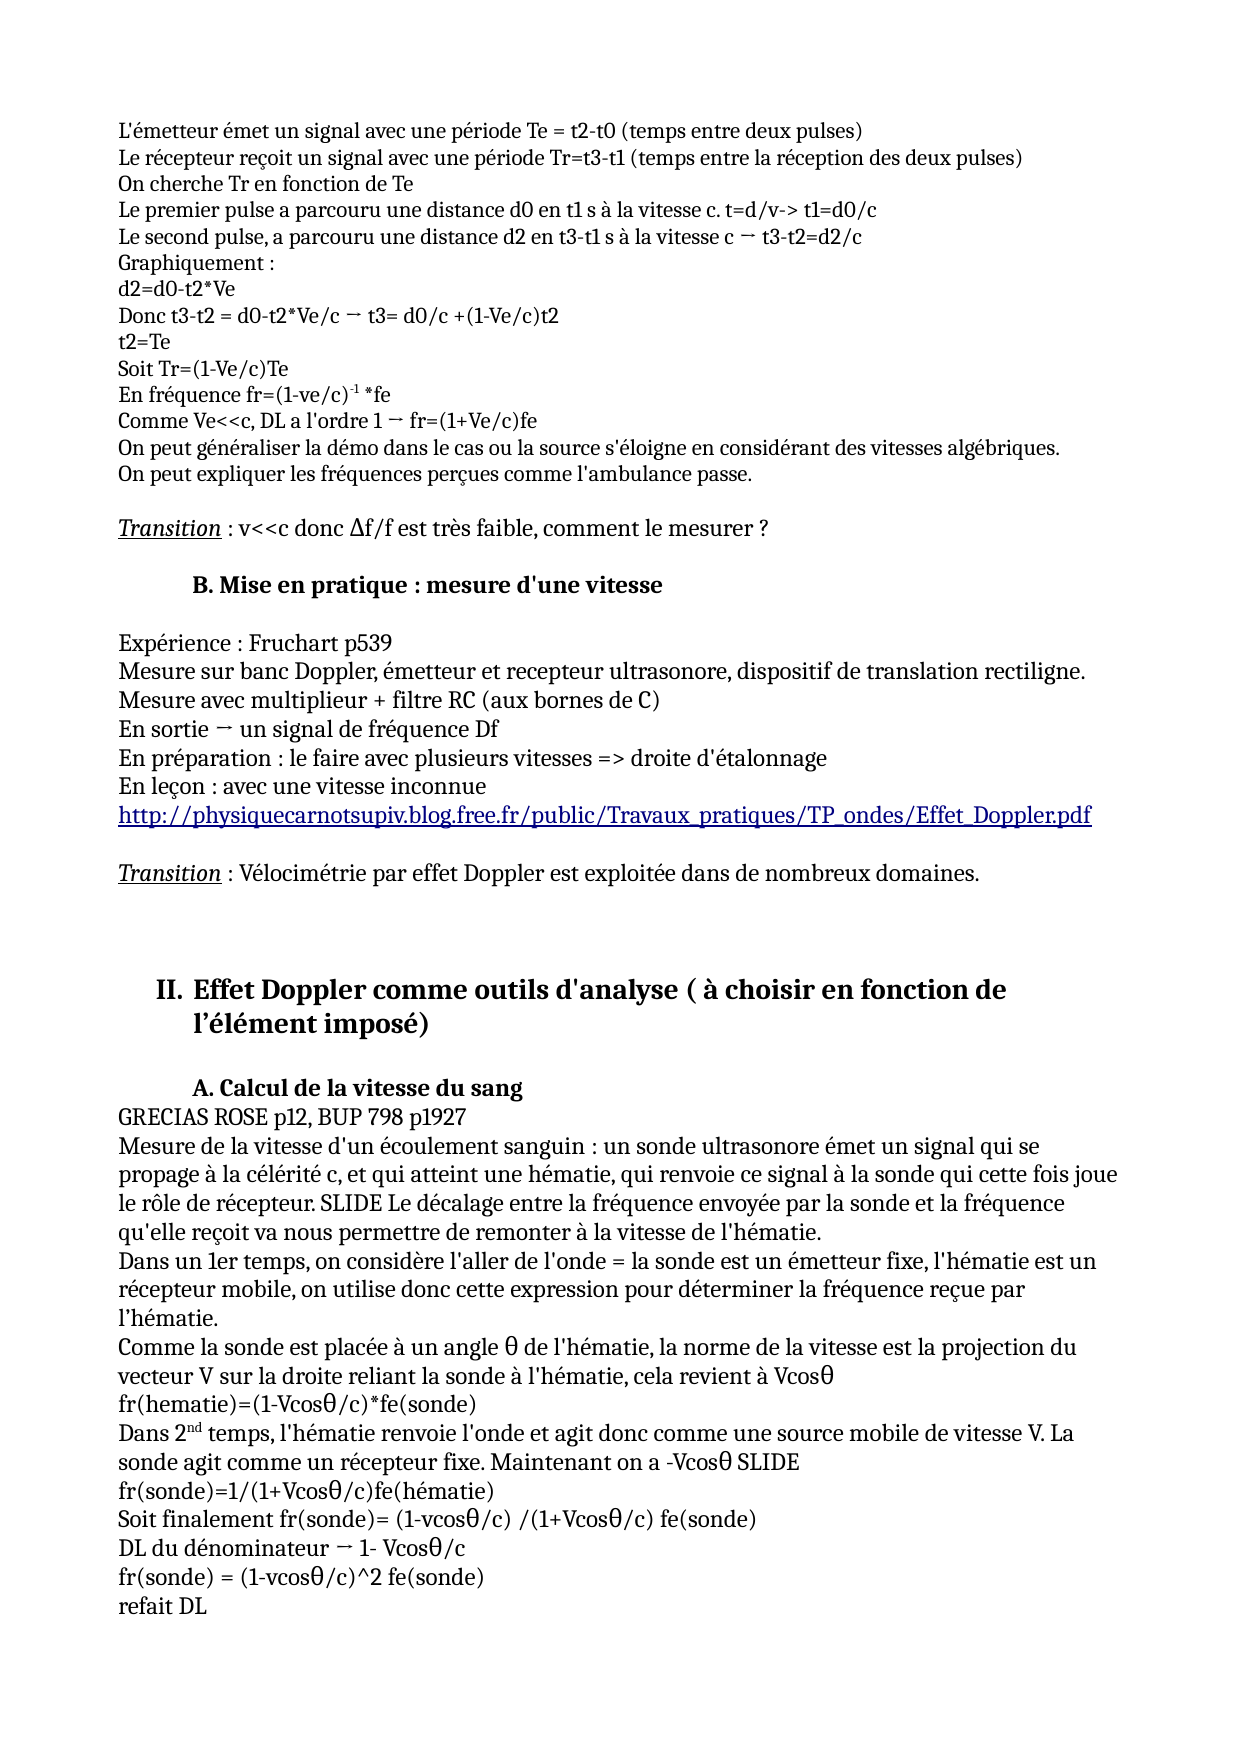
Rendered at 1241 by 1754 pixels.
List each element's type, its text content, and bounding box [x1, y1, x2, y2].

text http://physiquecarnotsupiv.blog.free.fr/public/Travaux_pratiques/TP_ondes/Effet_Doppler.pdf [118, 801, 1122, 830]
text Mesure de la vitesse d'un écoulement sanguin : un sonde ultrasonore émet un signal qui se propage à la célérité c, et qui atteint une hématie, qui renvoie ce signal à la sonde qui cette fois joue le rôle de récepteur. SLIDE Le décalage entre la fréquence envoyée par la sonde et la fréquence qu'elle reçoit va nous permettre de remonter à la vitesse de l'hématie. [118, 1132, 1122, 1247]
text B. Mise en pratique : mesure d'une vitesse [118, 571, 1122, 600]
text On peut expliquer les fréquences perçues comme l'ambulance passe. [118, 461, 1122, 487]
text Mesure sur banc Doppler, émetteur et recepteur ultrasonore, dispositif de translation rectiligne. [118, 657, 1122, 686]
text Le second pulse, a parcouru une distance d2 en t3-t1 s à la vitesse c → t3-t2=d2/c [118, 223, 1122, 250]
text Comme la sonde est placée à un angle θ de l'hématie, la norme de la vitesse est la projection du vecteur V sur la droite reliant la sonde à l'hématie, cela revient à Vcosθ [118, 1333, 1122, 1390]
text On peut généraliser la démo dans le cas ou la source s'éloigne en considérant des vitesses algébriques. [118, 434, 1122, 461]
text t2=Te [118, 329, 1122, 355]
text DL du dénominateur → 1- Vcosθ/c [118, 1534, 1122, 1563]
text Transition : v<<c donc Δf/f est très faible, comment le mesurer ? [118, 513, 1122, 542]
text refait DL [118, 1592, 1122, 1620]
text En leçon : avec une vitesse inconnue [118, 772, 1122, 801]
text fr(sonde)=1/(1+Vcosθ/c)fe(hématie) [118, 1477, 1122, 1505]
text GRECIAS ROSE p12, BUP 798 p1927 [118, 1103, 1122, 1132]
text Mesure avec multiplieur + filtre RC (aux bornes de C) [118, 686, 1122, 715]
text Le récepteur reçoit un signal avec une période Tr=t3-t1 (temps entre la réception des deux pulses) [118, 144, 1122, 171]
text En sortie → un signal de fréquence Df [118, 715, 1122, 743]
text d2=d0-t2*Ve [118, 276, 1122, 303]
text Donc t3-t2 = d0-t2*Ve/c → t3= d0/c +(1-Ve/c)t2 [118, 303, 1122, 329]
text Expérience : Fruchart p539 [118, 628, 1122, 657]
text Comme Ve<<c, DL a l'ordre 1 → fr=(1+Ve/c)fe [118, 408, 1122, 434]
text Soit finalement fr(sonde)= (1-vcosθ/c) /(1+Vcosθ/c) fe(sonde) [118, 1505, 1122, 1534]
text Dans un 1er temps, on considère l'aller de l'onde = la sonde est un émetteur fixe, l'hématie est un récepteur mobile, on utilise donc cette expression pour déterminer la fréquence reçue par l’hématie. [118, 1247, 1122, 1333]
text Dans 2nd temps, l'hématie renvoie l'onde et agit donc comme une source mobile de vitesse V. La sonde agit comme un récepteur fixe. Maintenant on a -Vcosθ SLIDE [118, 1419, 1122, 1477]
text En préparation : le faire avec plusieurs vitesses => droite d'étalonnage [118, 743, 1122, 772]
text Soit Tr=(1-Ve/c)Te [118, 355, 1122, 382]
text En fréquence fr=(1-ve/c)-1 *fe [118, 382, 1122, 408]
text Le premier pulse a parcouru une distance d0 en t1 s à la vitesse c. t=d/v-> t1=d0/c [118, 197, 1122, 223]
text fr(sonde) = (1-vcosθ/c)^2 fe(sonde) [118, 1563, 1122, 1592]
text A. Calcul de la vitesse du sang [118, 1074, 1122, 1103]
text On cherche Tr en fonction de Te [118, 171, 1122, 197]
text fr(hematie)=(1-Vcosθ/c)*fe(sonde) [118, 1390, 1122, 1419]
text L'émetteur émet un signal avec une période Te = t2-t0 (temps entre deux pulses) [118, 118, 1122, 144]
text Transition : Vélocimétrie par effet Doppler est exploitée dans de nombreux domaines. [118, 858, 1122, 887]
list Effet Doppler comme outils d'analyse ( à choisir en fonction de l’élément imposé) [156, 973, 1122, 1041]
text Graphiquement : [118, 250, 1122, 276]
